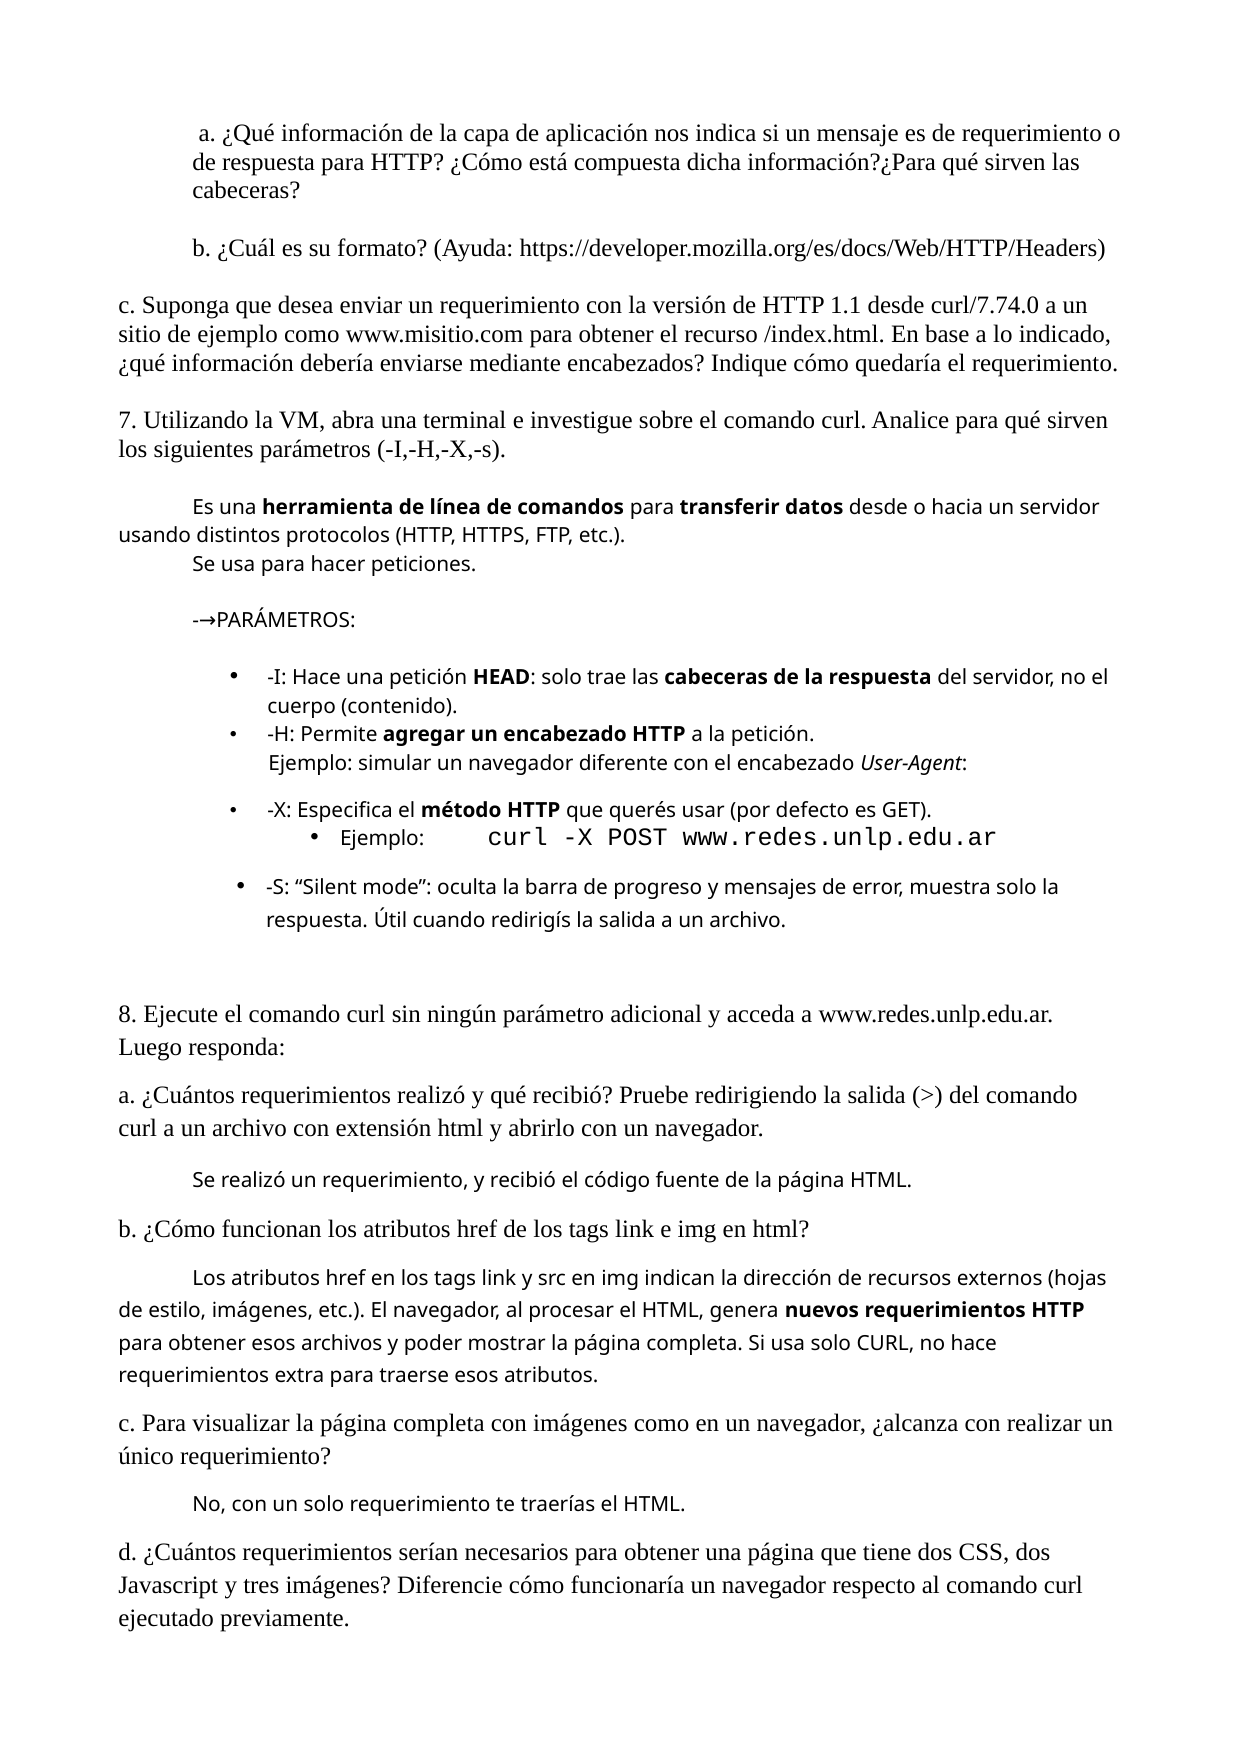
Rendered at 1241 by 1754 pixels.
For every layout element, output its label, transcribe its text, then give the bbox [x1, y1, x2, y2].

list -I: Hace una petición HEAD: solo trae las cabeceras de la respuesta del servidor, no el cuerpo (contenido). [229, 662, 1122, 719]
list -X: Especifica el método HTTP que querés usar (por defecto es GET). [229, 795, 1122, 823]
text Se realizó un requerimiento, y recibió el código fuente de la página HTML. [118, 1160, 1122, 1194]
list Ejemplo: curl -X POST www.redes.unlp.edu.ar [310, 823, 1122, 853]
text Es una herramienta de línea de comandos para transferir datos desde o hacia un servidor usando distintos protocolos (HTTP, HTTPS, FTP, etc.). [118, 492, 1122, 549]
text d. ¿Cuántos requerimientos serían necesarios para obtener una página que tiene dos CSS, dos Javascript y tres imágenes? Diferencie cómo funcionaría un navegador respecto al comando curl ejecutado previamente. [118, 1537, 1122, 1632]
text b. ¿Cómo funcionan los atributos href de los tags link e img en html? [118, 1214, 1122, 1243]
list -H: Permite agregar un encabezado HTTP a la petición. [229, 719, 1122, 748]
list Ejemplo: simular un navegador diferente con el encabezado User-Agent: [231, 748, 1122, 776]
text a. ¿Cuántos requerimientos realizó y qué recibió? Pruebe redirigiendo la salida (>) del comando curl a un archivo con extensión html y abrirlo con un navegador. [118, 1080, 1122, 1142]
text 7. Utilizando la VM, abra una terminal e investigue sobre el comando curl. Analice para qué sirven los siguientes parámetros (-I,-H,-X,-s). [118, 406, 1122, 463]
text Los atributos href en los tags link y src en img indican la dirección de recursos externos (hojas de estilo, imágenes, etc.). El navegador, al procesar el HTML, genera nuevos requerimientos HTTP para obtener esos archivos y poder mostrar la página completa. Si usa solo CURL, no hace requerimientos extra para traerse esos atributos. [118, 1262, 1122, 1389]
text No, con un solo requerimiento te traerías el HTML. [118, 1488, 1122, 1518]
text 8. Ejecute el comando curl sin ningún parámetro adicional y acceda a www.redes.unlp.edu.ar. Luego responda: [118, 999, 1122, 1061]
text a. ¿Qué información de la capa de aplicación nos indica si un mensaje es de requerimiento o de respuesta para HTTP? ¿Cómo está compuesta dicha información?¿Para qué sirven las cabeceras? [118, 118, 1122, 204]
text -→PARÁMETROS: [118, 606, 1122, 634]
text b. ¿Cuál es su formato? (Ayuda: https://developer.mozilla.org/es/docs/Web/HTTP/Headers) [118, 233, 1122, 262]
text c. Para visualizar la página completa con imágenes como en un navegador, ¿alcanza con realizar un único requerimiento? [118, 1408, 1122, 1469]
text c. Suponga que desea enviar un requerimiento con la versión de HTTP 1.1 desde curl/7.74.0 a un sitio de ejemplo como www.misitio.com para obtener el recurso /index.html. En base a lo indicado, ¿qué información debería enviarse mediante encabezados? Indique cómo quedaría el requerimiento. [118, 291, 1122, 377]
text Se usa para hacer peticiones. [118, 549, 1122, 577]
list -S: “Silent mode”: oculta la barra de progreso y mensajes de error, muestra solo la respuesta. Útil cuando redirigís la salida a un archivo. [236, 872, 1122, 933]
